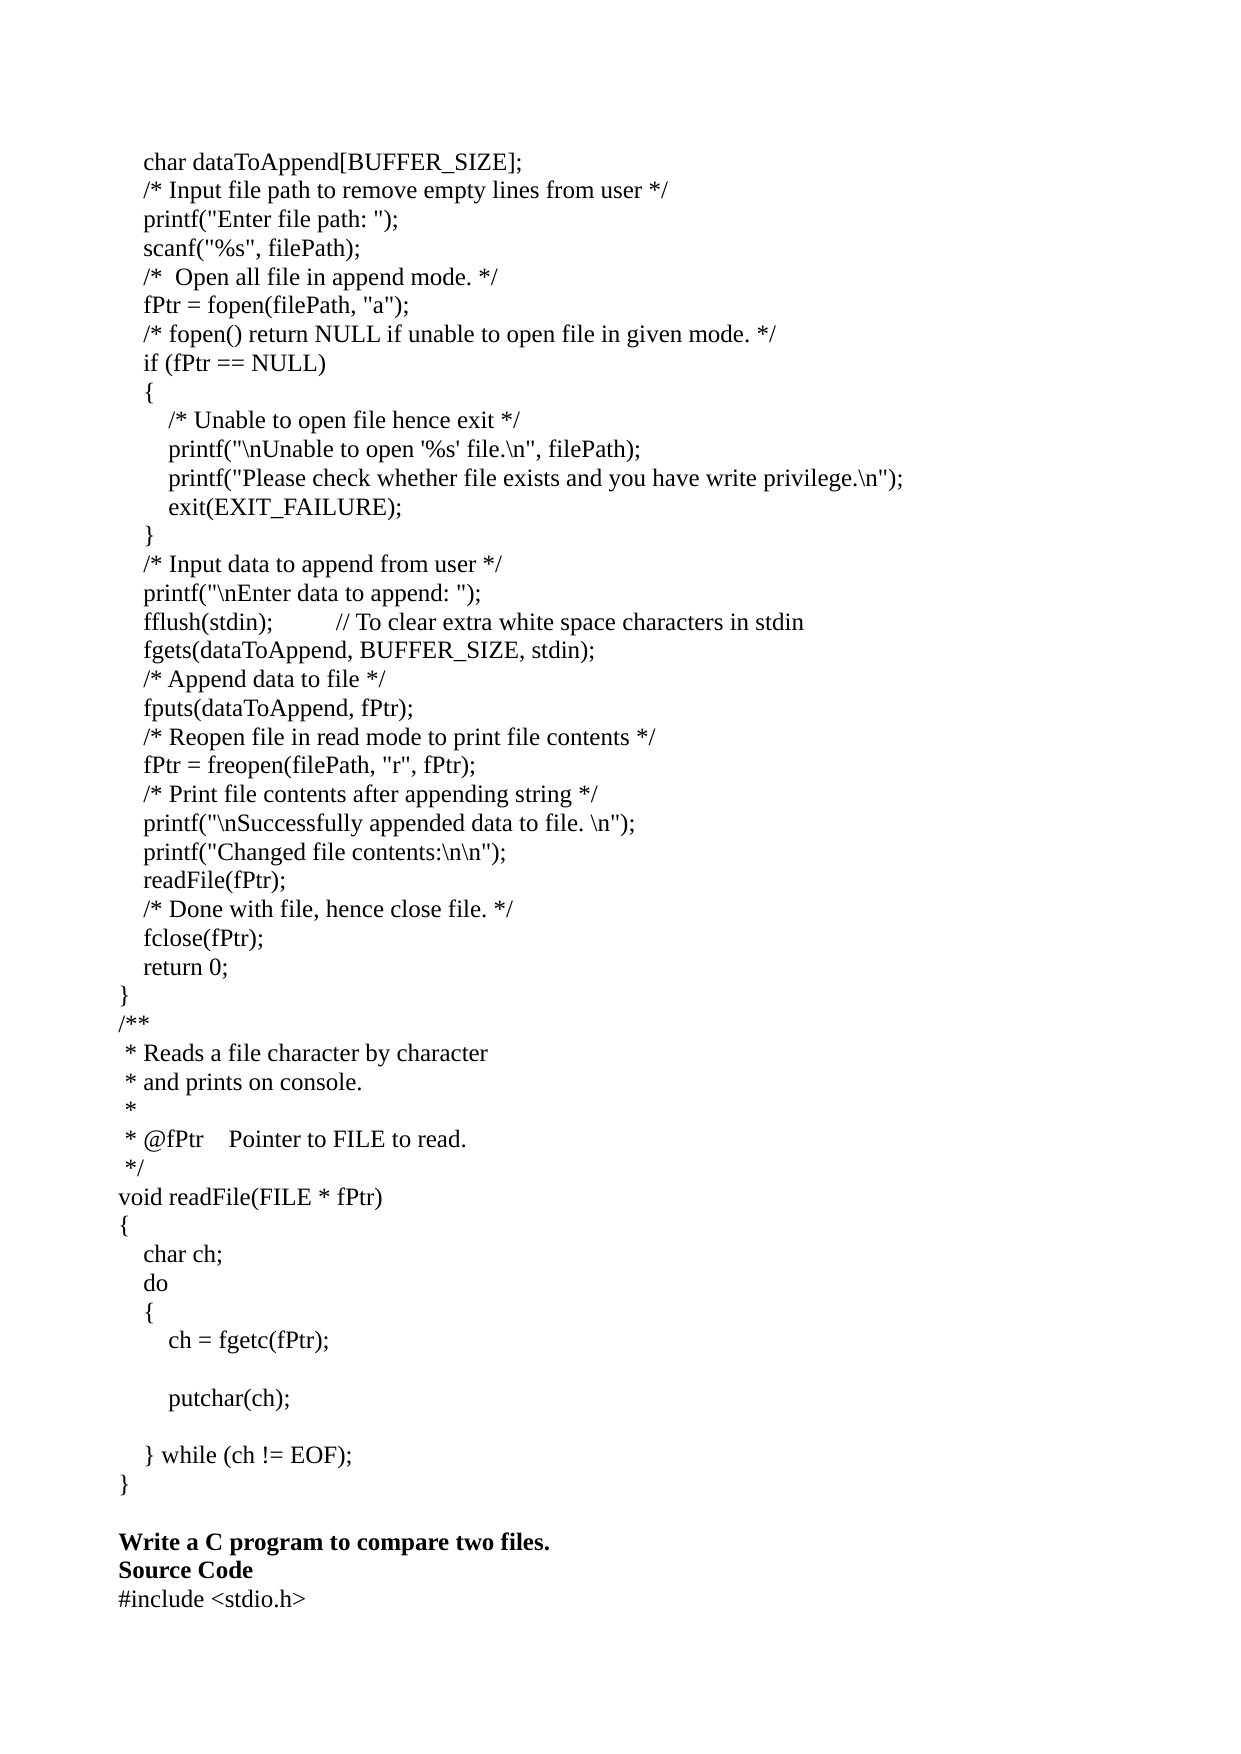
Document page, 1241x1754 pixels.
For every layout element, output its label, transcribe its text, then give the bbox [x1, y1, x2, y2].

text /* fopen() return NULL if unable to open file in given mode. */ [118, 319, 1122, 348]
text { [118, 377, 1122, 406]
text /* Open all file in append mode. */ [118, 262, 1122, 291]
text /* Reopen file in read mode to print file contents */ [118, 722, 1122, 751]
text /* Done with file, hence close file. */ [118, 894, 1122, 923]
text Write a C program to compare two files. [118, 1527, 1122, 1556]
text char dataToAppend[BUFFER_SIZE]; [118, 147, 1122, 176]
text void readFile(FILE * fPtr) [118, 1182, 1122, 1211]
text printf("\nSuccessfully appended data to file. \n"); [118, 808, 1122, 837]
text /* Unable to open file hence exit */ [118, 406, 1122, 434]
text scanf("%s", filePath); [118, 233, 1122, 262]
text printf("Enter file path: "); [118, 204, 1122, 233]
text } while (ch != EOF); [118, 1441, 1122, 1469]
text { [118, 1211, 1122, 1239]
text { [118, 1297, 1122, 1326]
text */ [118, 1153, 1122, 1182]
text * [118, 1096, 1122, 1124]
text /** [118, 1009, 1122, 1038]
text fPtr = fopen(filePath, "a"); [118, 291, 1122, 319]
text putchar(ch); [118, 1383, 1122, 1412]
text fclose(fPtr); [118, 923, 1122, 952]
text exit(EXIT_FAILURE); [118, 492, 1122, 521]
text readFile(fPtr); [118, 866, 1122, 894]
text /* Append data to file */ [118, 664, 1122, 693]
text printf("\nUnable to open '%s' file.\n", filePath); [118, 434, 1122, 463]
text /* Print file contents after appending string */ [118, 779, 1122, 808]
text printf("Please check whether file exists and you have write privilege.\n"); [118, 463, 1122, 492]
text printf("Changed file contents:\n\n"); [118, 837, 1122, 866]
text do [118, 1268, 1122, 1297]
text * Reads a file character by character [118, 1038, 1122, 1067]
text } [118, 521, 1122, 549]
text } [118, 981, 1122, 1009]
text return 0; [118, 952, 1122, 981]
text fPtr = freopen(filePath, "r", fPtr); [118, 751, 1122, 779]
text * @fPtr Pointer to FILE to read. [118, 1124, 1122, 1153]
text #include <stdio.h> [118, 1584, 1122, 1613]
text fflush(stdin); // To clear extra white space characters in stdin [118, 607, 1122, 636]
text char ch; [118, 1239, 1122, 1268]
text fgets(dataToAppend, BUFFER_SIZE, stdin); [118, 636, 1122, 664]
text Source Code [118, 1556, 1122, 1584]
text /* Input data to append from user */ [118, 549, 1122, 578]
text } [118, 1469, 1122, 1498]
text ch = fgetc(fPtr); [118, 1326, 1122, 1354]
text /* Input file path to remove empty lines from user */ [118, 176, 1122, 204]
text printf("\nEnter data to append: "); [118, 578, 1122, 607]
text if (fPtr == NULL) [118, 348, 1122, 377]
text fputs(dataToAppend, fPtr); [118, 693, 1122, 722]
text * and prints on console. [118, 1067, 1122, 1096]
